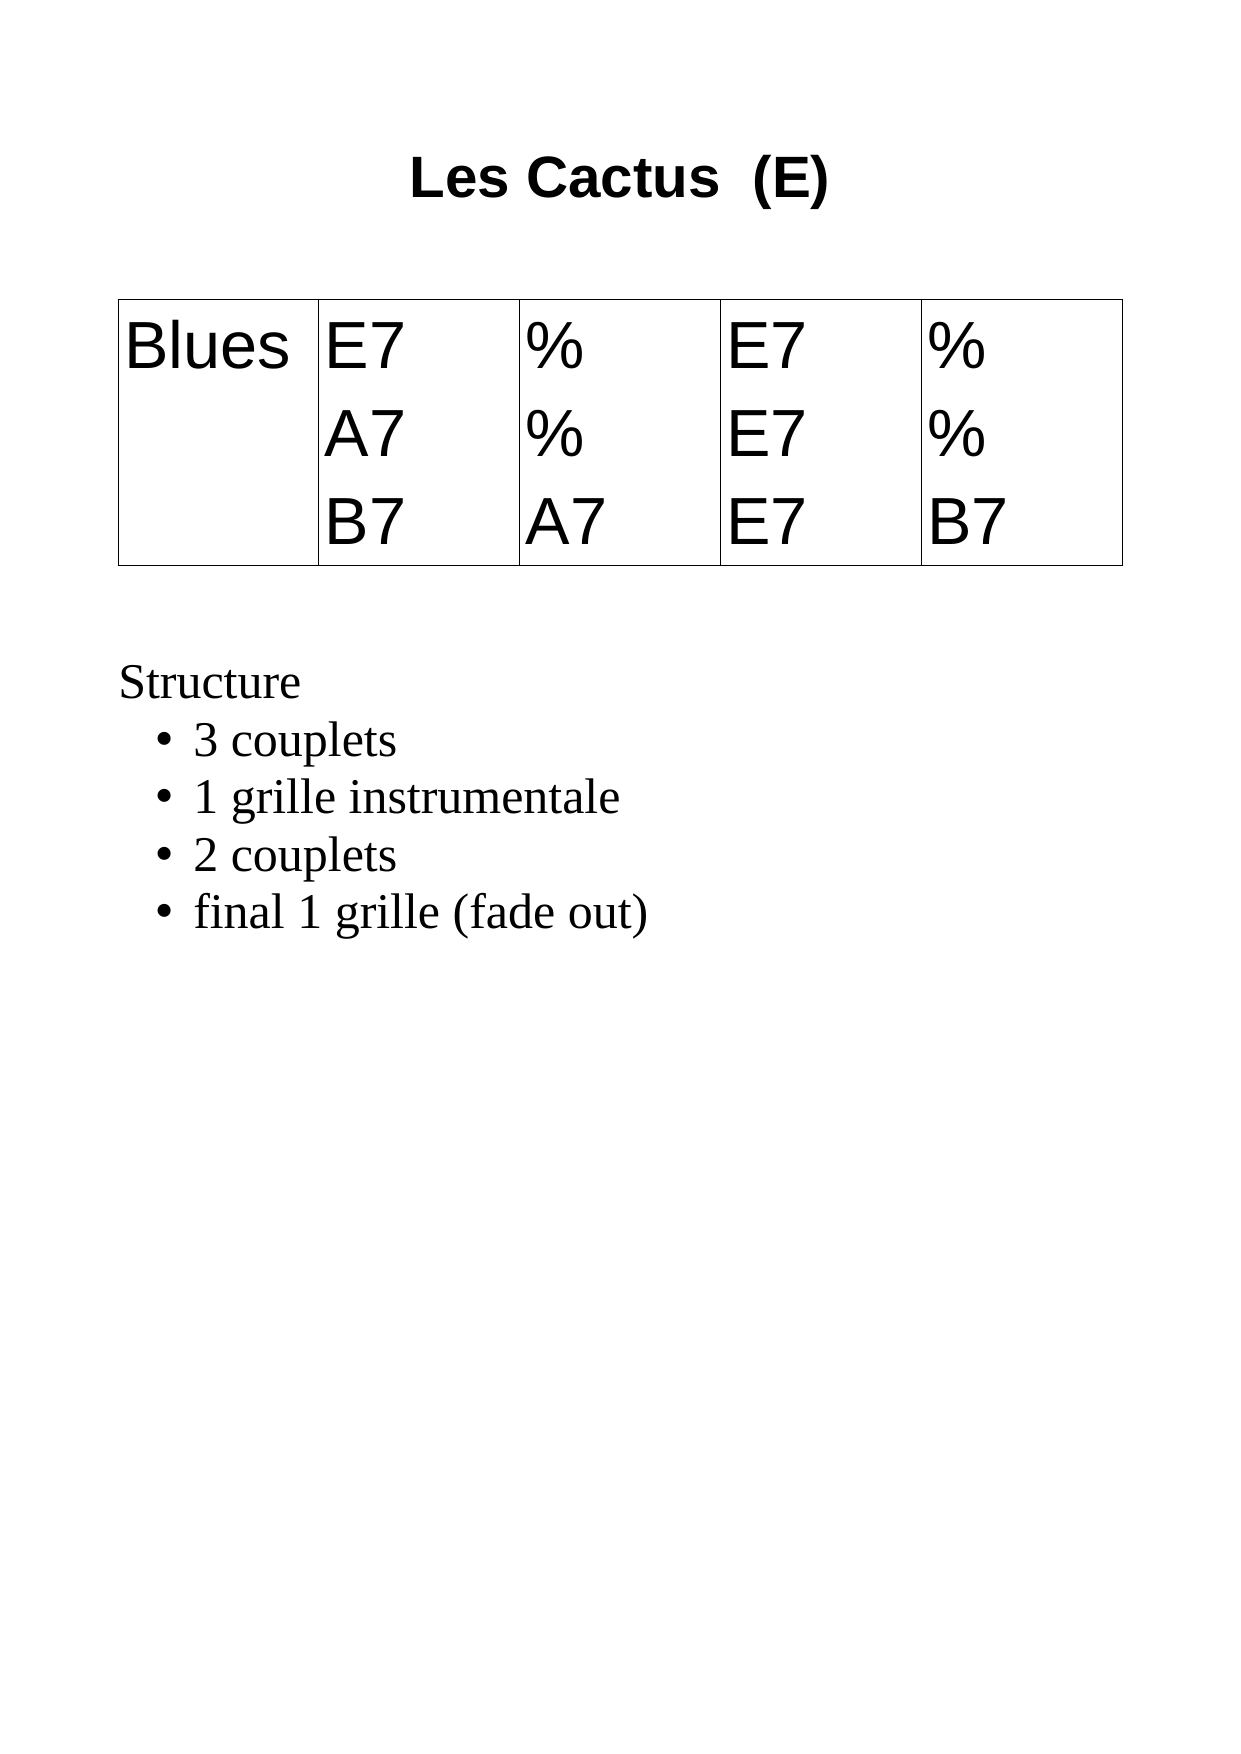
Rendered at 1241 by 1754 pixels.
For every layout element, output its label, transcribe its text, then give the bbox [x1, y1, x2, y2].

title Les Cactus (E) [118, 143, 1122, 210]
table_cell B7 [922, 476, 1122, 564]
table_header E7 [721, 300, 921, 388]
table_cell E7 [721, 476, 921, 564]
table_cell B7 [319, 476, 519, 564]
table_cell % [922, 388, 1122, 476]
table_cell % [520, 388, 720, 476]
text Structure [118, 652, 1122, 709]
table_header % [520, 300, 720, 388]
table_cell [119, 388, 318, 476]
table_cell E7 [721, 388, 921, 476]
table_header E7 [319, 300, 519, 388]
list final 1 grille (fade out) [156, 882, 1122, 939]
list 2 couplets [156, 824, 1122, 882]
table_header Blues [119, 300, 318, 388]
table_cell A7 [319, 388, 519, 476]
table_header % [922, 300, 1122, 388]
list 1 grille instrumentale [156, 767, 1122, 824]
list 3 couplets [156, 709, 1122, 767]
table_cell A7 [520, 476, 720, 564]
table_cell [119, 476, 318, 564]
